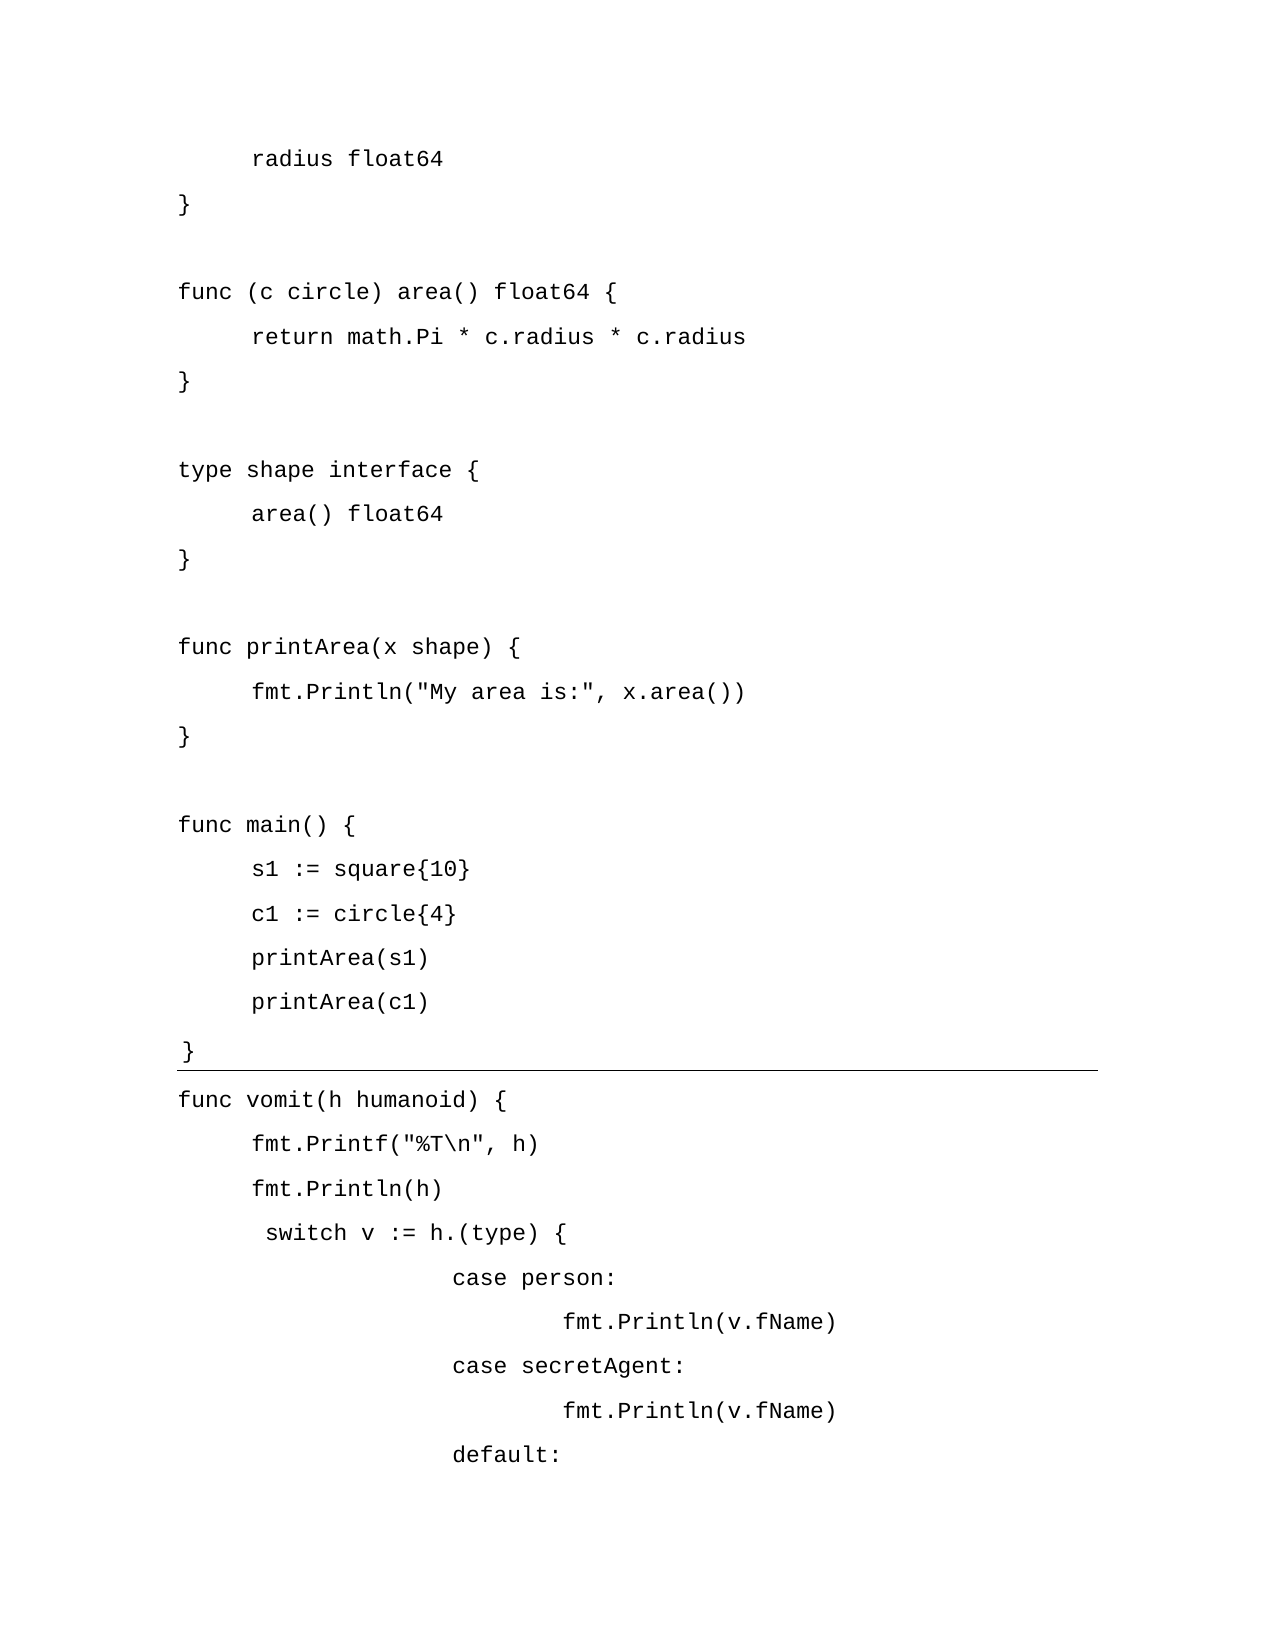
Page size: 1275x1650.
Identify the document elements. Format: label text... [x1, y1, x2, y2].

text } [177, 547, 1098, 573]
text } [177, 1035, 1098, 1070]
text func vomit(h humanoid) { [177, 1088, 1098, 1114]
text case secretAgent: [177, 1354, 1098, 1381]
text s1 := square{10} [177, 858, 1098, 883]
text return math.Pi * c.radius * c.radius [177, 325, 1098, 351]
text func (c circle) area() float64 { [177, 281, 1098, 307]
text func main() { [177, 813, 1098, 839]
text radius float64 [177, 148, 1098, 173]
text area() float64 [177, 503, 1098, 528]
text default: [177, 1443, 1098, 1469]
text fmt.Printf("%T\n", h) [177, 1133, 1098, 1159]
text switch v := h.(type) { [177, 1221, 1098, 1247]
text printArea(c1) [177, 991, 1098, 1017]
text printArea(s1) [177, 946, 1098, 972]
text func printArea(x shape) { [177, 636, 1098, 662]
text } [177, 192, 1098, 218]
text fmt.Println("My area is:", x.area()) [177, 680, 1098, 706]
text type shape interface { [177, 458, 1098, 484]
text } [177, 724, 1098, 750]
text fmt.Println(h) [177, 1177, 1098, 1203]
text case person: [177, 1266, 1098, 1292]
text fmt.Println(v.fName) [177, 1399, 1098, 1425]
text } [177, 369, 1098, 395]
text c1 := circle{4} [177, 902, 1098, 928]
text fmt.Println(v.fName) [177, 1310, 1098, 1336]
